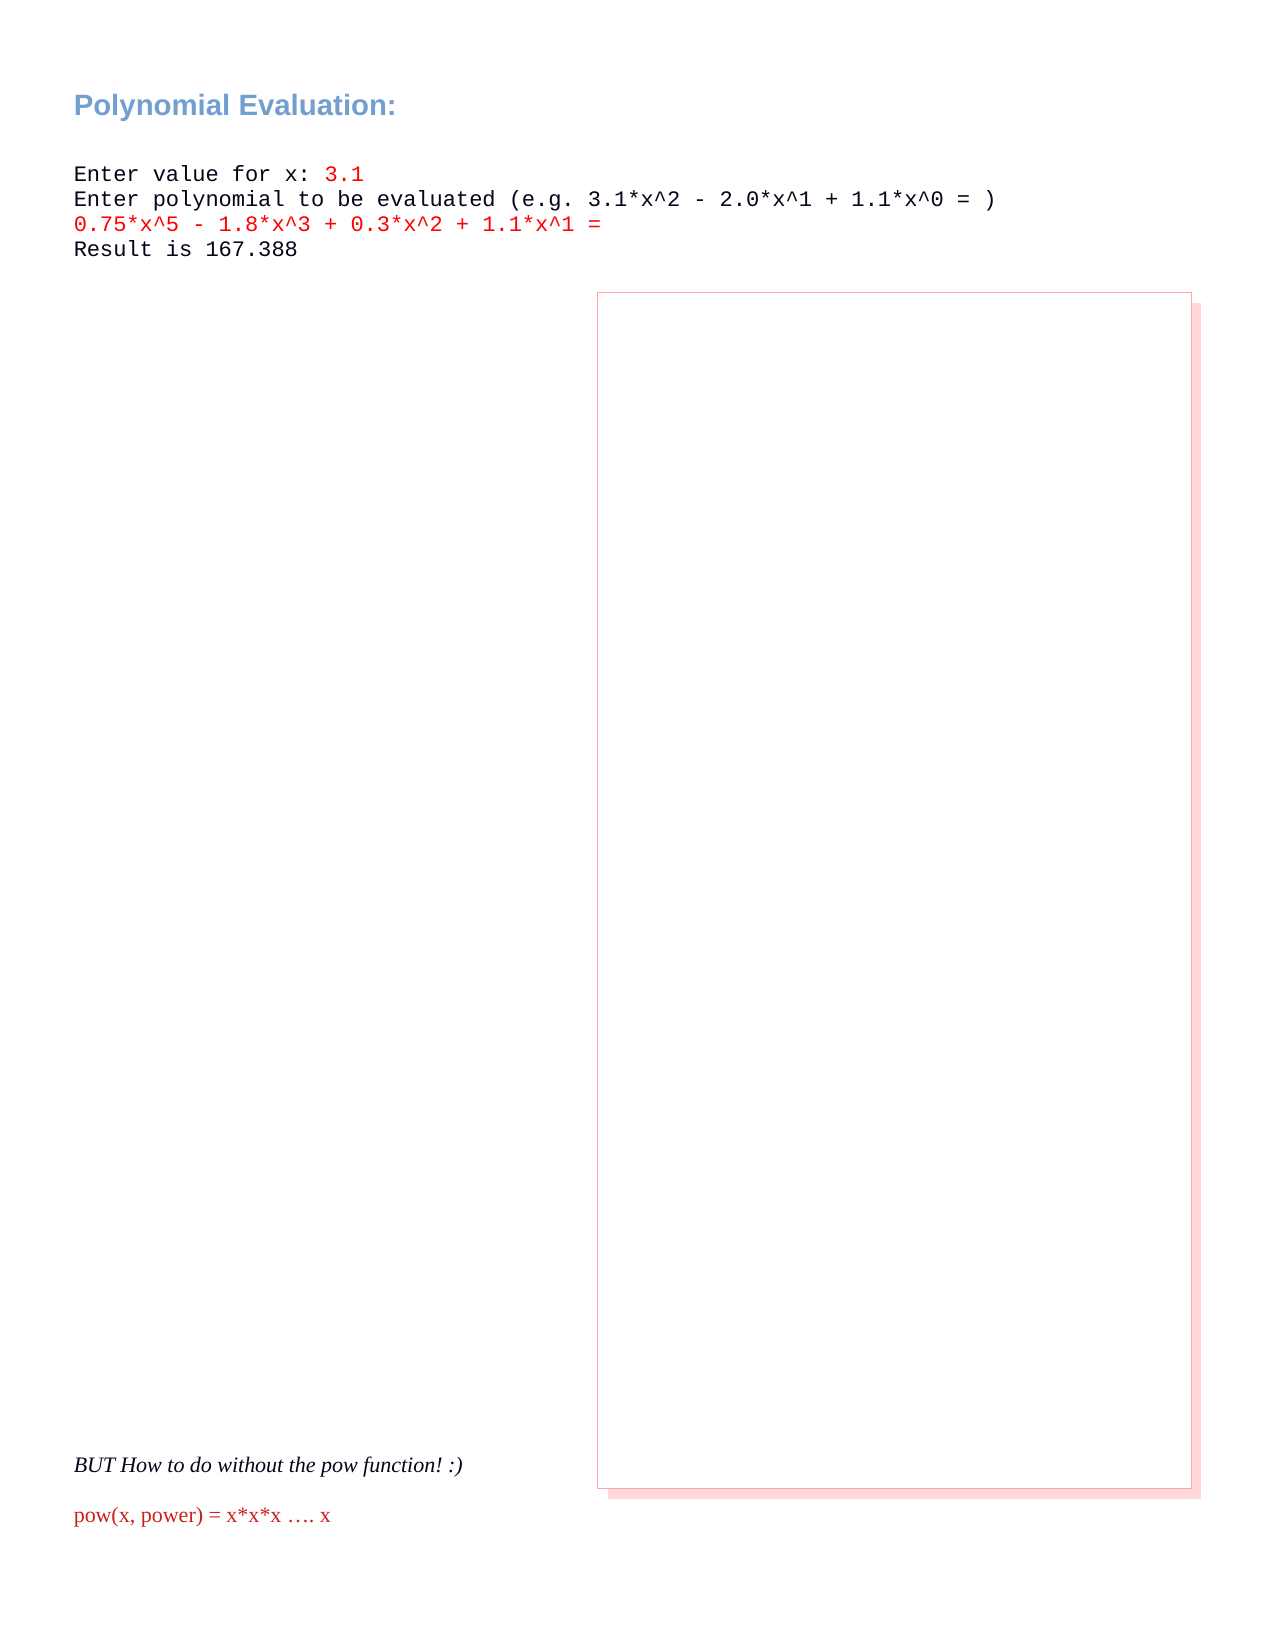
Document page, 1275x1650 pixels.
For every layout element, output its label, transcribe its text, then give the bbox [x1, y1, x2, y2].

text Enter value for x: 3.1 [73, 163, 1201, 188]
subtitle Polynomial Evaluation: [73, 88, 1201, 122]
text BUT How to do without the pow function! :) [73, 1452, 567, 1477]
text 0.75*x^5 - 1.8*x^3 + 0.3*x^2 + 1.1*x^1 = [73, 213, 1201, 238]
text Enter polynomial to be evaluated (e.g. 3.1*x^2 - 2.0*x^1 + 1.1*x^0 = ) [73, 188, 1201, 213]
text Result is 167.388 [73, 238, 1201, 263]
text pow(x, power) = x*x*x …. x [73, 1502, 567, 1528]
